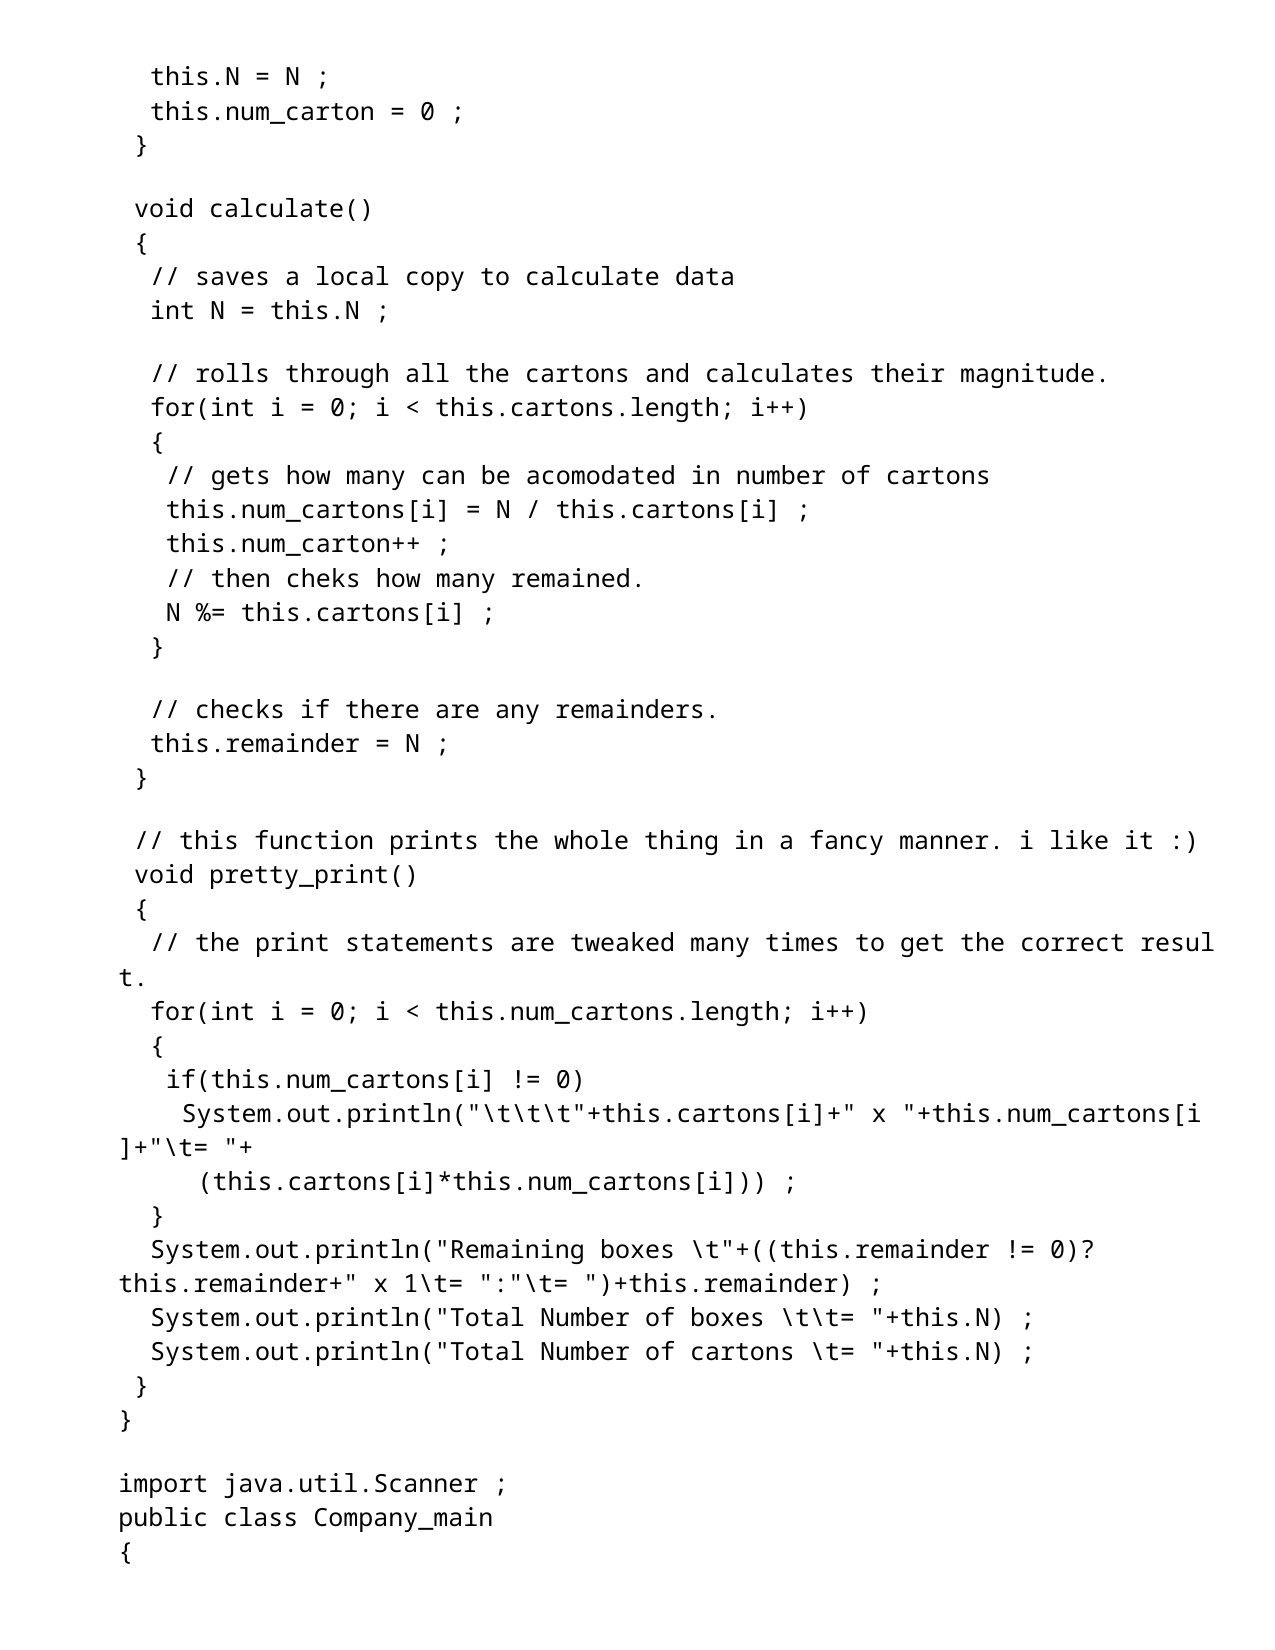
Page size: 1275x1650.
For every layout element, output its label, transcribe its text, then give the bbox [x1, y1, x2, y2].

text this.N = N ; this.num_carton = 0 ; } void calculate() { // saves a local copy to calculate data int N = this.N ; // rolls through all the cartons and calculates their magnitude. for(int i = 0; i < this.cartons.length; i++) { // gets how many can be acomodated in number of cartons this.num_cartons[i] = N / this.cartons[i] ; this.num_carton++ ; // then cheks how many remained. N %= this.cartons[i] ; } // checks if there are any remainders. this.remainder = N ; } // this function prints the whole thing in a fancy manner. i like it :) void pretty_print() { // the print statements are tweaked many times to get the correct result. for(int i = 0; i < this.num_cartons.length; i++) { if(this.num_cartons[i] != 0) System.out.println("\t\t\t"+this.cartons[i]+" x "+this.num_cartons[i]+"\t= "+ (this.cartons[i]*this.num_cartons[i])) ; } System.out.println("Remaining boxes \t"+((this.remainder != 0)?this.remainder+" x 1\t= ":"\t= ")+this.remainder) ; System.out.println("Total Number of boxes \t\t= "+this.N) ; System.out.println("Total Number of cartons \t= "+this.N) ; } } [118, 59, 1216, 1436]
text import java.util.Scanner ; public class Company_main { [118, 1436, 1216, 1567]
